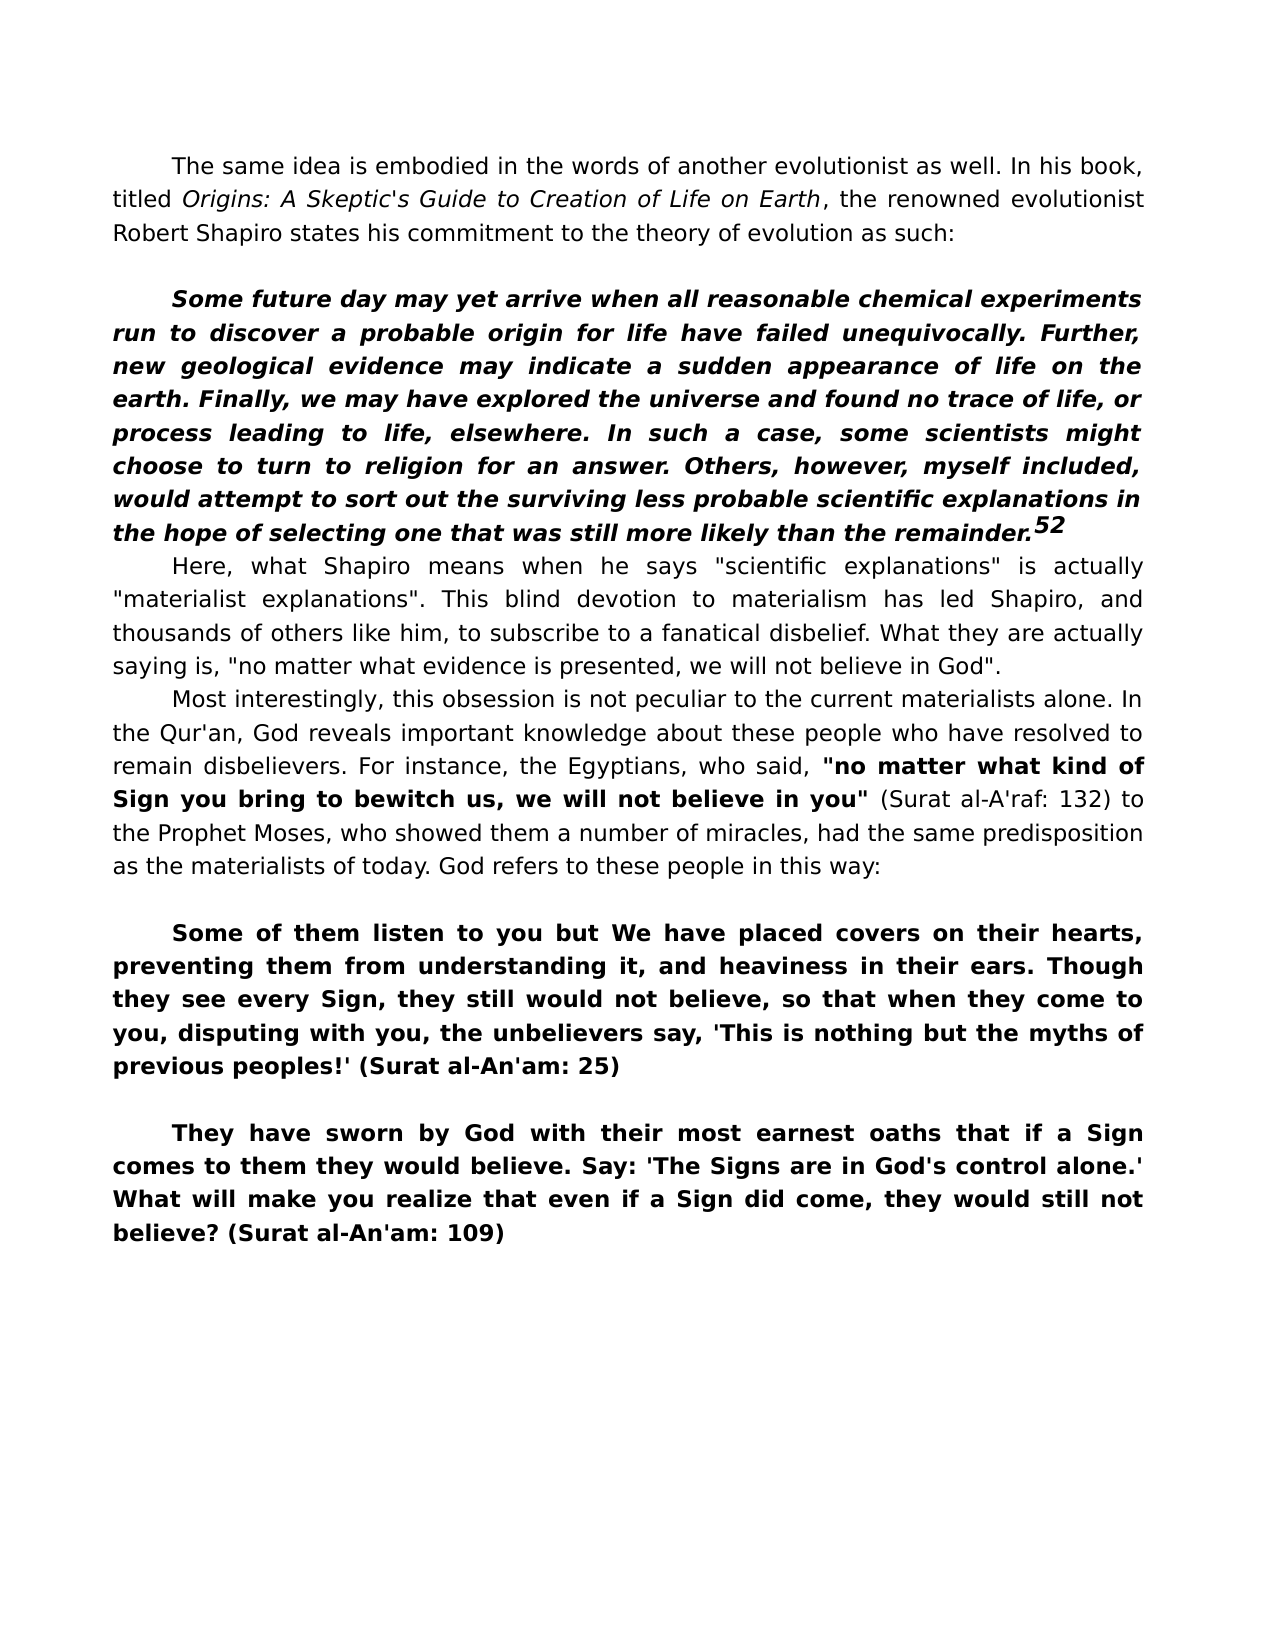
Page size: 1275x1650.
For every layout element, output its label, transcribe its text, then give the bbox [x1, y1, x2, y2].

text Some of them listen to you but We have placed covers on their hearts, preventing them from understanding it, and heaviness in their ears. Though they see every Sign, they still would not believe, so that when they come to you, disputing with you, the unbelievers say, 'This is nothing but the myths of previous peoples!' (Surat al-An'am: 25) [112, 914, 1145, 1081]
text Here, what Shapiro means when he says "scientific explanations" is actually "materialist explanations". This blind devotion to materialism has led Shapiro, and thousands of others like him, to subscribe to a fanatical disbelief. What they are actually saying is, "no matter what evidence is presented, we will not believe in God". [112, 548, 1145, 681]
text They have sworn by God with their most earnest oaths that if a Sign comes to them they would believe. Say: 'The Signs are in God's control alone.' What will make you realize that even if a Sign did come, they would still not believe? (Surat al-An'am: 109) [112, 1114, 1145, 1248]
subtitle Some future day may yet arrive when all reasonable chemical experiments run to discover a probable origin for life have failed unequivocally. Further, new geological evidence may indicate a sudden appearance of life on the earth. Finally, we may have explored the universe and found no trace of life, or process leading to life, elsewhere. In such a case, some scientists might choose to turn to religion for an answer. Others, however, myself included, would attempt to sort out the surviving less probable scientific explanations in the hope of selecting one that was still more likely than the remainder.52 [112, 281, 1145, 548]
text The same idea is embodied in the words of another evolutionist as well. In his book, titled Origins: A Skeptic's Guide to Creation of Life on Earth, the renowned evolutionist Robert Shapiro states his commitment to the theory of evolution as such: [112, 148, 1145, 248]
text Most interestingly, this obsession is not peculiar to the current materialists alone. In the Qur'an, God reveals important knowledge about these people who have resolved to remain disbelievers. For instance, the Egyptians, who said, "no matter what kind of Sign you bring to bewitch us, we will not believe in you" (Surat al-A'raf: 132) to the Prophet Moses, who showed them a number of miracles, had the same predisposition as the materialists of today. God refers to these people in this way: [112, 681, 1145, 881]
